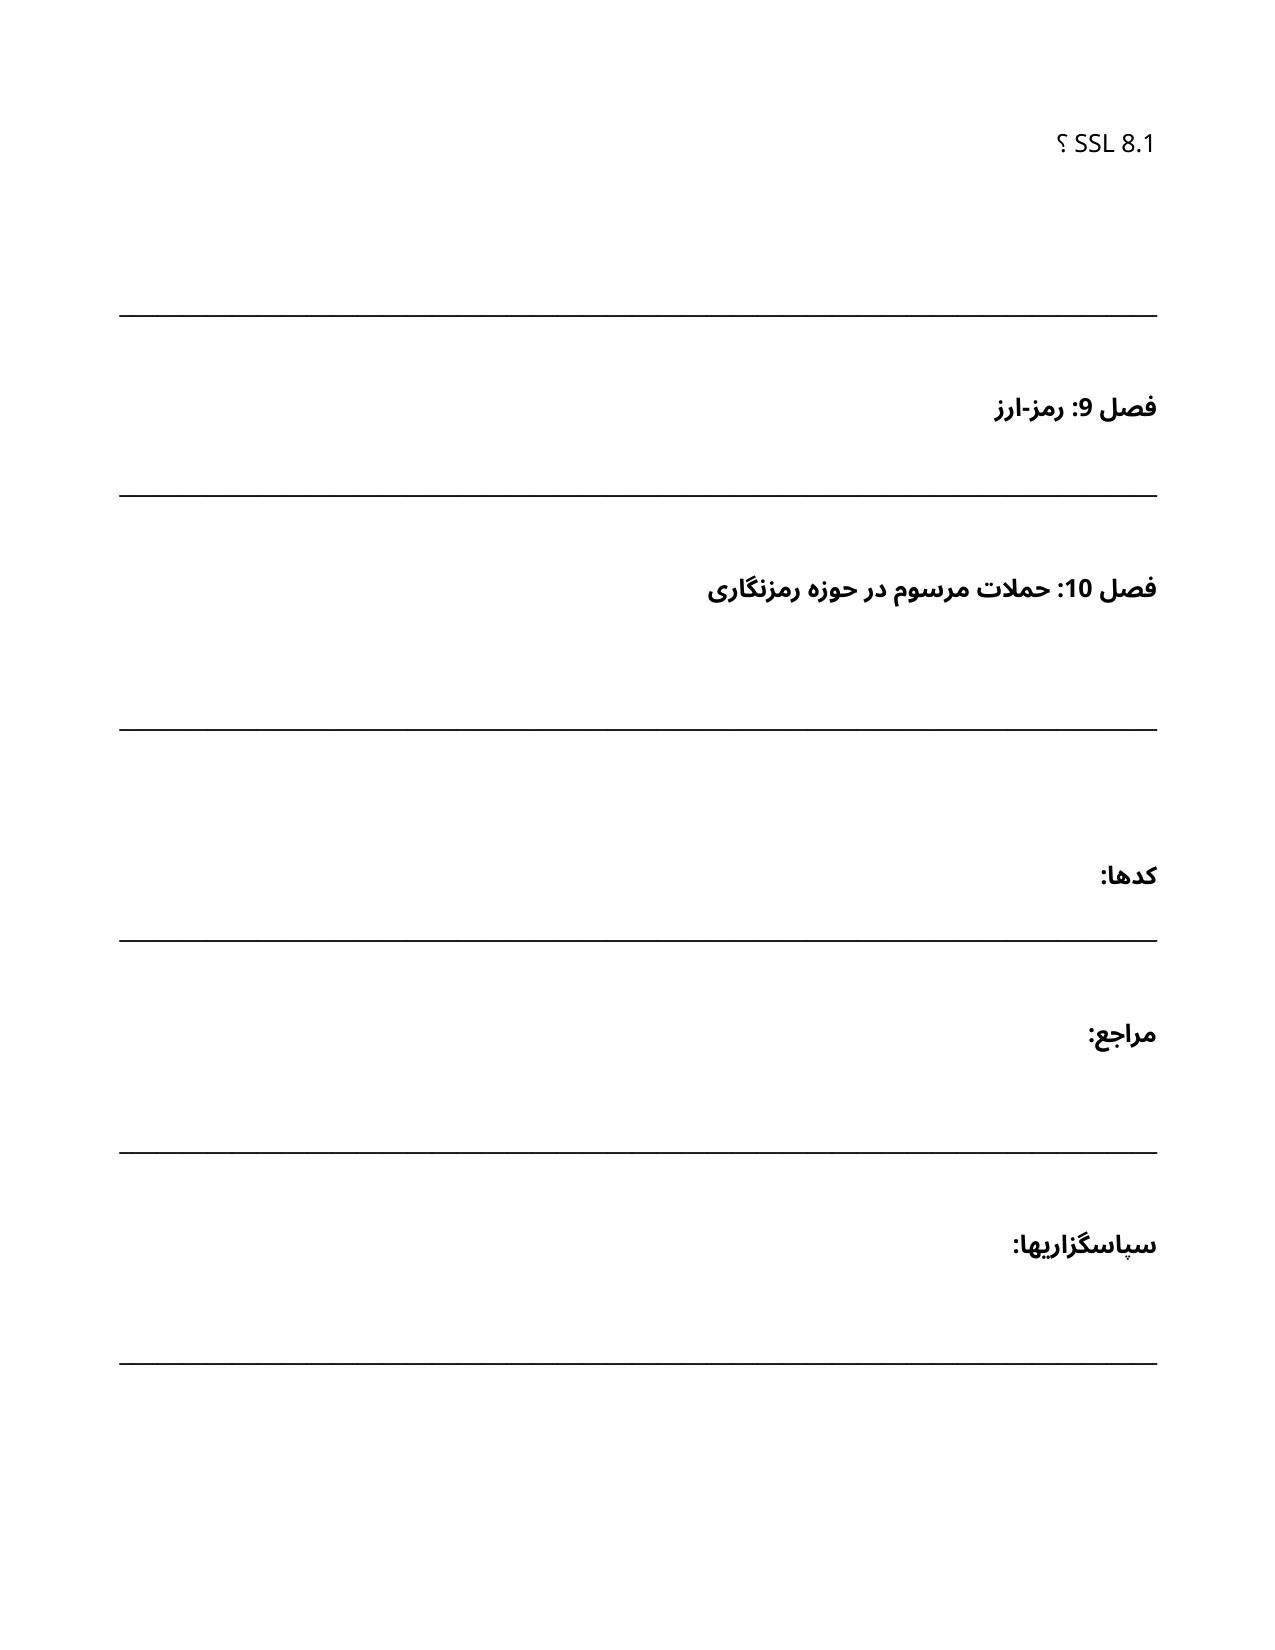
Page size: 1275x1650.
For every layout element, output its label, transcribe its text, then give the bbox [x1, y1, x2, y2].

text سپاسگزاریها: [118, 1219, 1157, 1272]
text ___________________________________________________________________________________ [118, 1114, 1157, 1167]
text ___________________________________________________________________________________ [118, 457, 1157, 563]
text فصل 9: رمز-ارز [118, 382, 1157, 435]
text ___________________________________________________________________________________ [118, 1325, 1157, 1378]
text ___________________________________________________________________________________ [118, 902, 1157, 955]
text مراجع: [118, 1008, 1157, 1061]
text فصل 10: حملات مرسوم در حوزه رمزنگاری [118, 563, 1157, 616]
text کدها: [118, 850, 1157, 902]
text 8.1 SSL ؟ [118, 118, 1157, 171]
text ___________________________________________________________________________________ [118, 691, 1157, 744]
text ___________________________________________________________________________________ [118, 277, 1157, 329]
